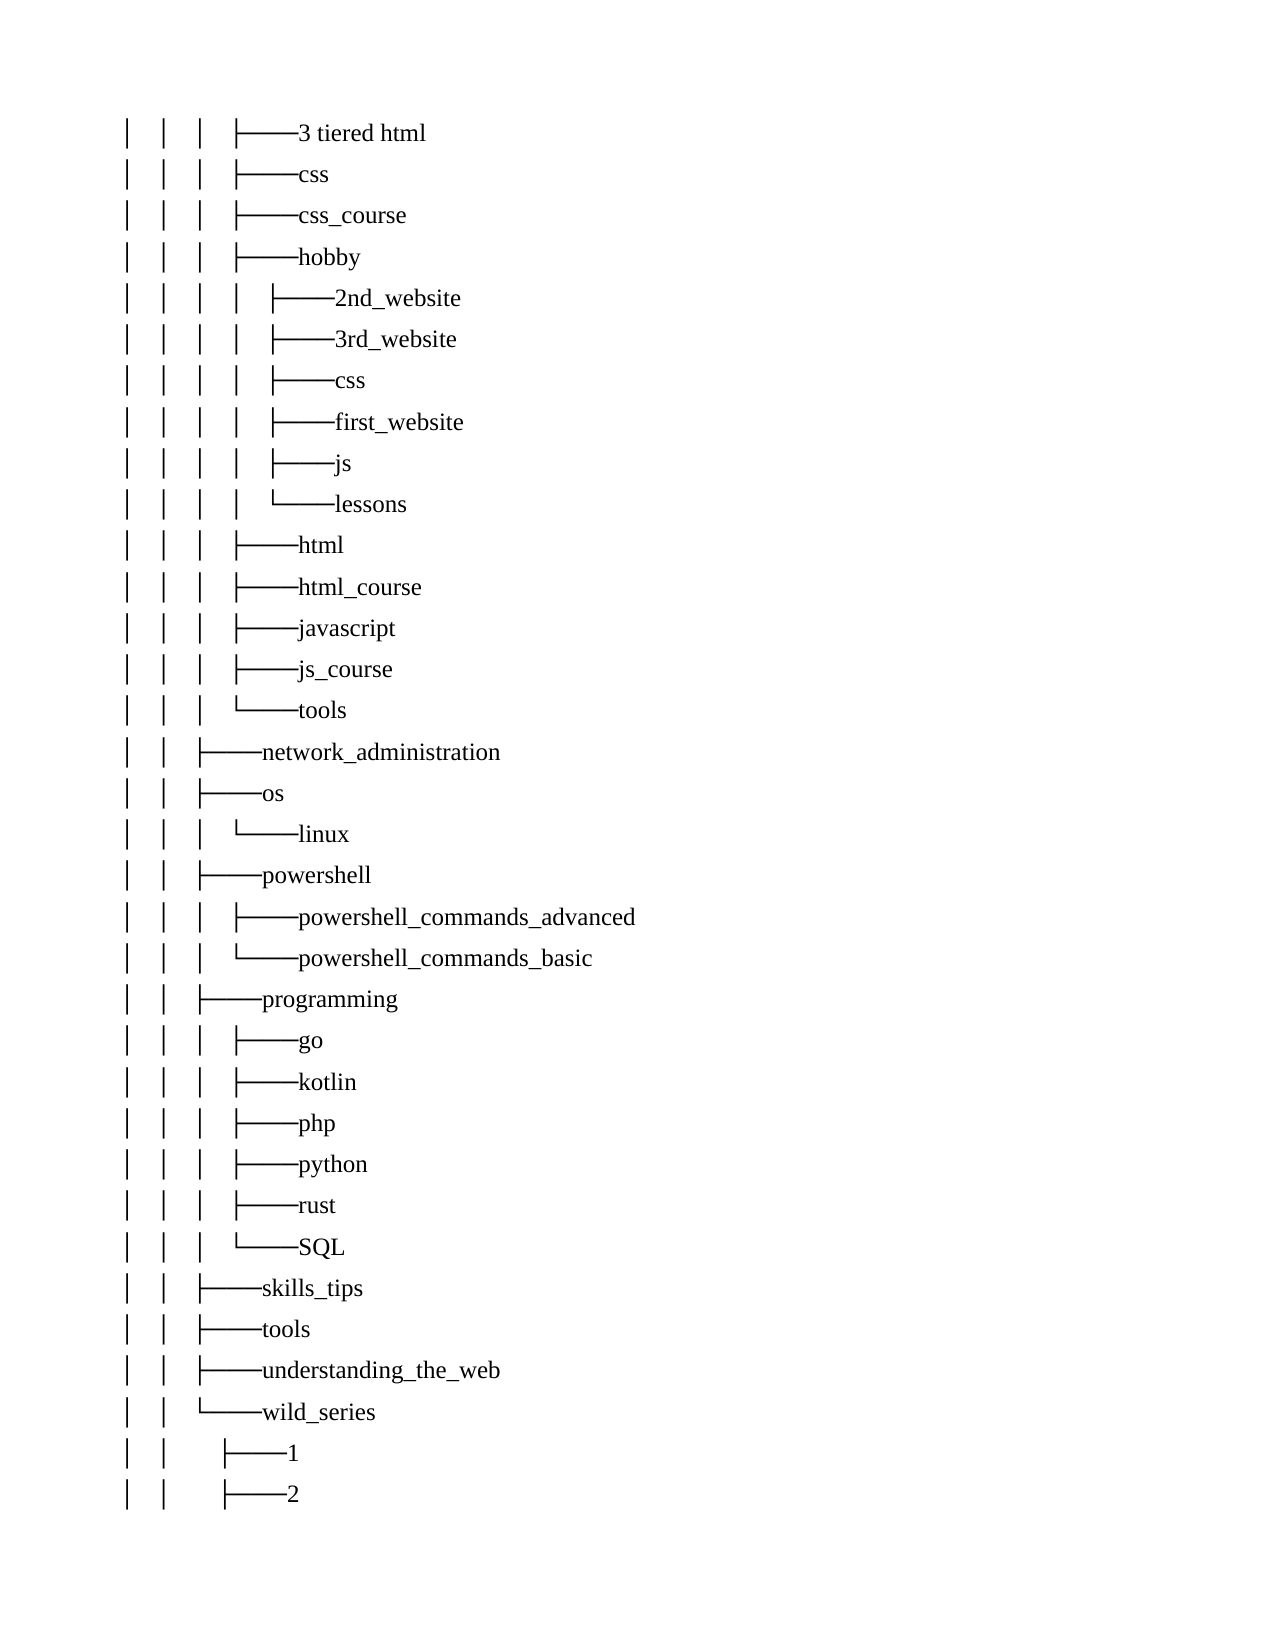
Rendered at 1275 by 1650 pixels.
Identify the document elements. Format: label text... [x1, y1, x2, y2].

text │ │ │ │ ├───first_website [274, 407, 1157, 436]
text │ │ ├───os [128, 778, 162, 807]
text │ │ │ ├───3 tiered html [128, 118, 162, 147]
text │ │ │ └───powershell_commands_basic [128, 943, 162, 972]
text │ │ │ ├───js_course [164, 654, 199, 683]
text │ │ │ ├───3 tiered html [201, 118, 235, 147]
text │ │ │ ├───php [237, 1108, 1157, 1137]
text │ │ ├───2 [118, 1479, 126, 1508]
text │ │ ├───tools [164, 1314, 199, 1343]
text │ │ ├───programming [201, 984, 1157, 1013]
text │ │ │ │ ├───css [128, 366, 162, 394]
text │ │ │ ├───rust [237, 1191, 1157, 1219]
text │ │ │ │ ├───3rd_website [164, 324, 199, 353]
text │ │ │ ├───css [237, 159, 1157, 188]
text │ │ │ ├───3 tiered html [164, 118, 199, 147]
text │ │ ├───1 [118, 1438, 126, 1467]
text │ │ │ └───powershell_commands_basic [164, 943, 199, 972]
text │ │ │ ├───hobby [201, 242, 235, 271]
text │ │ │ ├───css_course [128, 201, 162, 229]
text │ │ │ │ ├───first_website [128, 407, 162, 436]
text │ │ │ ├───hobby [164, 242, 199, 271]
text │ │ │ ├───js_course [128, 654, 162, 683]
text │ │ │ │ └───lessons [128, 489, 162, 518]
text │ │ ├───tools [128, 1314, 162, 1343]
text │ │ │ │ ├───3rd_website [201, 324, 235, 353]
text │ │ ├───tools [201, 1314, 1157, 1343]
text │ │ │ ├───php [128, 1108, 162, 1137]
text │ │ │ ├───kotlin [201, 1067, 235, 1096]
text │ │ │ │ ├───2nd_website [128, 283, 162, 312]
text │ │ │ ├───php [164, 1108, 199, 1137]
text │ │ │ ├───javascript [237, 613, 1157, 642]
text │ │ ├───powershell [128, 861, 162, 889]
text │ │ │ │ ├───first_website [237, 407, 272, 436]
text │ │ ├───understanding_the_web [201, 1356, 1157, 1384]
text │ │ ├───skills_tips [128, 1273, 162, 1302]
text │ │ │ ├───kotlin [164, 1067, 199, 1096]
text │ │ │ │ ├───css [201, 366, 235, 394]
text │ │ │ └───powershell_commands_basic [201, 943, 1157, 972]
text │ │ ├───network_administration [128, 737, 162, 766]
text │ │ └───wild_series [128, 1397, 162, 1426]
text │ │ │ │ ├───js [164, 448, 199, 477]
text │ │ │ ├───go [164, 1026, 199, 1054]
text │ │ ├───2 [128, 1479, 162, 1508]
text │ │ │ ├───js_course [201, 654, 235, 683]
text │ │ │ ├───css_course [237, 201, 1157, 229]
text │ │ ├───network_administration [164, 737, 199, 766]
text │ │ │ ├───powershell_commands_advanced [164, 902, 199, 931]
text │ │ │ └───tools [201, 696, 1157, 724]
text │ │ │ │ └───lessons [201, 489, 235, 518]
text │ │ │ │ ├───js [128, 448, 162, 477]
text │ │ │ └───linux [201, 819, 1157, 848]
text │ │ │ └───linux [128, 819, 162, 848]
text │ │ ├───os [118, 778, 126, 807]
text │ │ │ └───linux [164, 819, 199, 848]
text │ │ │ ├───rust [201, 1191, 235, 1219]
text │ │ │ ├───go [237, 1026, 1157, 1054]
text │ │ │ ├───powershell_commands_advanced [237, 902, 1157, 931]
text │ │ │ ├───rust [128, 1191, 162, 1219]
text │ │ │ ├───go [128, 1026, 162, 1054]
text │ │ │ ├───js_course [237, 654, 1157, 683]
text │ │ │ ├───javascript [128, 613, 162, 642]
text │ │ │ ├───php [201, 1108, 235, 1137]
text │ │ │ │ ├───css [274, 366, 1157, 394]
text │ │ │ ├───kotlin [237, 1067, 1157, 1096]
text │ │ │ ├───javascript [201, 613, 235, 642]
text │ │ ├───skills_tips [164, 1273, 199, 1302]
text │ │ ├───os [164, 778, 199, 807]
text │ │ │ ├───kotlin [128, 1067, 162, 1096]
text │ │ └───wild_series [164, 1397, 1157, 1426]
text │ │ │ │ ├───2nd_website [274, 283, 1157, 312]
text │ │ ├───programming [164, 984, 199, 1013]
text │ │ │ ├───css_course [164, 201, 199, 229]
text │ │ ├───programming [128, 984, 162, 1013]
text │ │ │ │ ├───css [237, 366, 272, 394]
text │ │ ├───skills_tips [201, 1273, 1157, 1302]
text │ │ │ │ ├───css [164, 366, 199, 394]
text │ │ │ ├───rust [164, 1191, 199, 1219]
text │ │ ├───2 [226, 1479, 1157, 1508]
text │ │ │ │ ├───3rd_website [237, 324, 272, 353]
text │ │ │ └───SQL [164, 1232, 199, 1261]
text │ │ │ ├───html_course [237, 572, 1157, 601]
text │ │ │ ├───hobby [128, 242, 162, 271]
text │ │ │ │ ├───2nd_website [237, 283, 272, 312]
text │ │ │ ├───html [237, 531, 1157, 559]
text │ │ │ ├───go [201, 1026, 235, 1054]
text │ │ │ ├───css [201, 159, 235, 188]
text │ │ │ │ ├───js [201, 448, 235, 477]
text │ │ ├───1 [128, 1438, 162, 1467]
text │ │ │ │ ├───3rd_website [274, 324, 1157, 353]
text │ │ │ │ ├───2nd_website [201, 283, 235, 312]
text │ │ │ │ ├───first_website [201, 407, 235, 436]
text │ │ │ │ └───lessons [237, 489, 1157, 518]
text │ │ │ ├───python [201, 1149, 235, 1178]
text │ │ │ │ ├───js [274, 448, 1157, 477]
text │ │ │ ├───python [237, 1149, 1157, 1178]
text │ │ │ │ ├───2nd_website [164, 283, 199, 312]
text │ │ │ │ ├───js [237, 448, 272, 477]
text │ │ │ ├───html [201, 531, 235, 559]
text │ │ │ ├───3 tiered html [237, 118, 1157, 147]
text │ │ │ ├───html_course [128, 572, 162, 601]
text │ │ │ └───tools [164, 696, 199, 724]
text │ │ │ └───SQL [128, 1232, 162, 1261]
text │ │ ├───1 [226, 1438, 1157, 1467]
text │ │ │ ├───powershell_commands_advanced [201, 902, 235, 931]
text │ │ │ ├───css [164, 159, 199, 188]
text │ │ ├───network_administration [201, 737, 1157, 766]
text │ │ ├───powershell [164, 861, 199, 889]
text │ │ │ ├───html_course [201, 572, 235, 601]
text │ │ │ │ ├───3rd_website [128, 324, 162, 353]
text │ │ ├───os [201, 778, 1157, 807]
text │ │ ├───powershell [201, 861, 1157, 889]
text │ │ │ ├───python [128, 1149, 162, 1178]
text │ │ ├───understanding_the_web [128, 1356, 162, 1384]
text │ │ │ ├───javascript [164, 613, 199, 642]
text │ │ │ │ └───lessons [164, 489, 199, 518]
text │ │ │ ├───html_course [164, 572, 199, 601]
text │ │ │ ├───css_course [201, 201, 235, 229]
text │ │ │ ├───css [128, 159, 162, 188]
text │ │ │ ├───python [164, 1149, 199, 1178]
text │ │ ├───understanding_the_web [164, 1356, 199, 1384]
text │ │ │ ├───html [164, 531, 199, 559]
text │ │ │ ├───html [128, 531, 162, 559]
text │ │ ├───1 [164, 1438, 224, 1467]
text │ │ │ └───tools [128, 696, 162, 724]
text │ │ │ ├───hobby [237, 242, 1157, 271]
text │ │ │ │ ├───first_website [164, 407, 199, 436]
text │ │ │ └───SQL [201, 1232, 1157, 1261]
text │ │ ├───2 [164, 1479, 224, 1508]
text │ │ │ ├───powershell_commands_advanced [128, 902, 162, 931]
